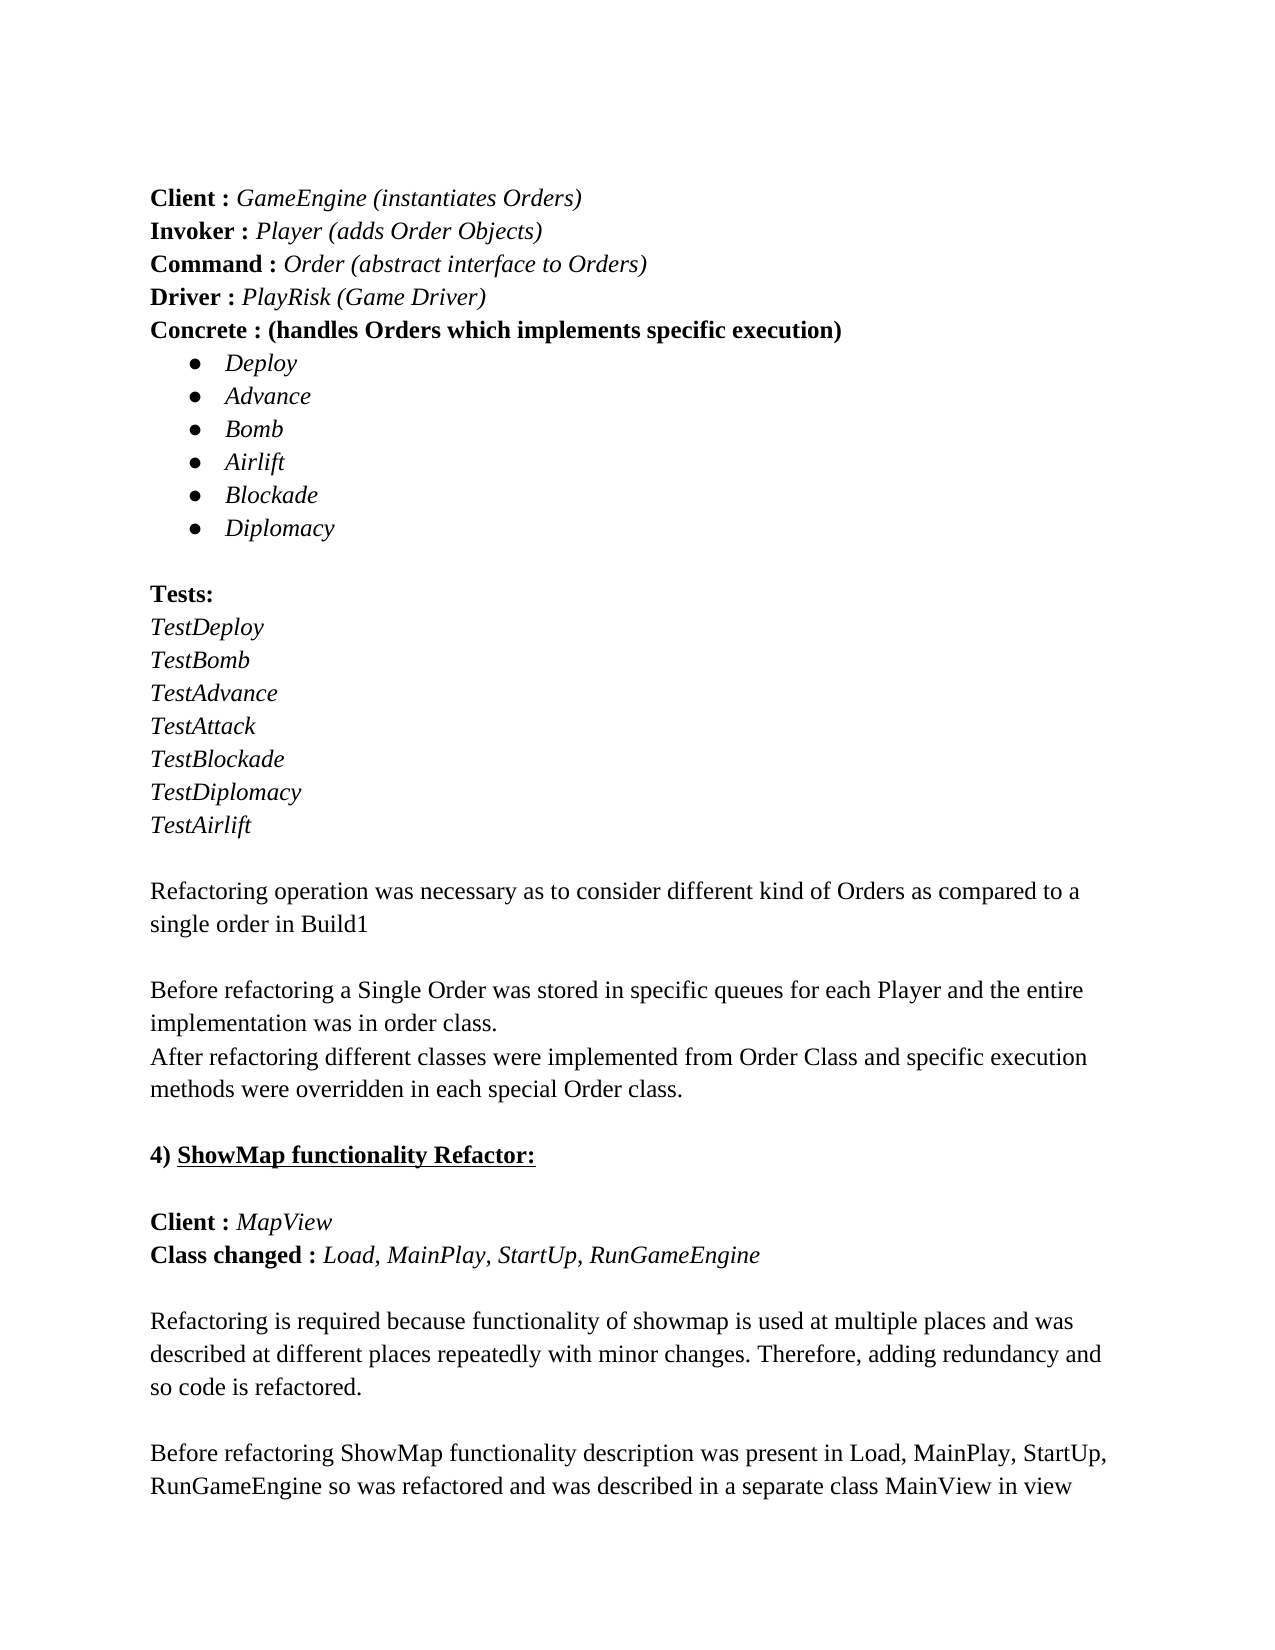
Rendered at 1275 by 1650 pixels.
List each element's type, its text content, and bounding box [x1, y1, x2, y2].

text Before refactoring ShowMap functionality description was present in Load, MainPlay, StartUp, RunGameEngine so was refactored and was described in a separate class MainView in view [150, 1438, 1125, 1499]
text Invoker : Player (adds Order Objects) [150, 216, 1125, 245]
text TestBlockade [150, 744, 1125, 773]
list Airlift [187, 447, 1125, 476]
text Command : Order (abstract interface to Orders) [150, 249, 1125, 278]
list Blockade [187, 480, 1125, 509]
text 4) ShowMap functionality Refactor: [150, 1141, 1125, 1169]
text After refactoring different classes were implemented from Order Class and specific execution methods were overridden in each special Order class. [150, 1042, 1125, 1103]
text TestAttack [150, 711, 1125, 740]
text Client : MapView [150, 1207, 1125, 1235]
text TestAdvance [150, 678, 1125, 707]
list Bomb [187, 414, 1125, 443]
text TestAirlift [150, 810, 1125, 839]
text Refactoring is required because functionality of showmap is used at multiple places and was described at different places repeatedly with minor changes. Therefore, adding redundancy and so code is refactored. [150, 1306, 1125, 1401]
text Tests: [150, 579, 1125, 608]
text Driver : PlayRisk (Game Driver) [150, 282, 1125, 311]
text Class changed : Load, MainPlay, StartUp, RunGameEngine [150, 1240, 1125, 1268]
text TestDiplomacy [150, 777, 1125, 806]
text TestDeploy [150, 612, 1125, 641]
text Client : GameEngine (instantiates Orders) [150, 183, 1125, 212]
list Advance [187, 381, 1125, 410]
text Refactoring operation was necessary as to consider different kind of Orders as compared to a single order in Build1 [150, 876, 1125, 938]
text Before refactoring a Single Order was stored in specific queues for each Player and the entire implementation was in order class. [150, 976, 1125, 1037]
text TestBomb [150, 645, 1125, 674]
list Diplomacy [187, 513, 1125, 542]
list Deploy [187, 348, 1125, 377]
text Concrete : (handles Orders which implements specific execution) [150, 315, 1125, 344]
